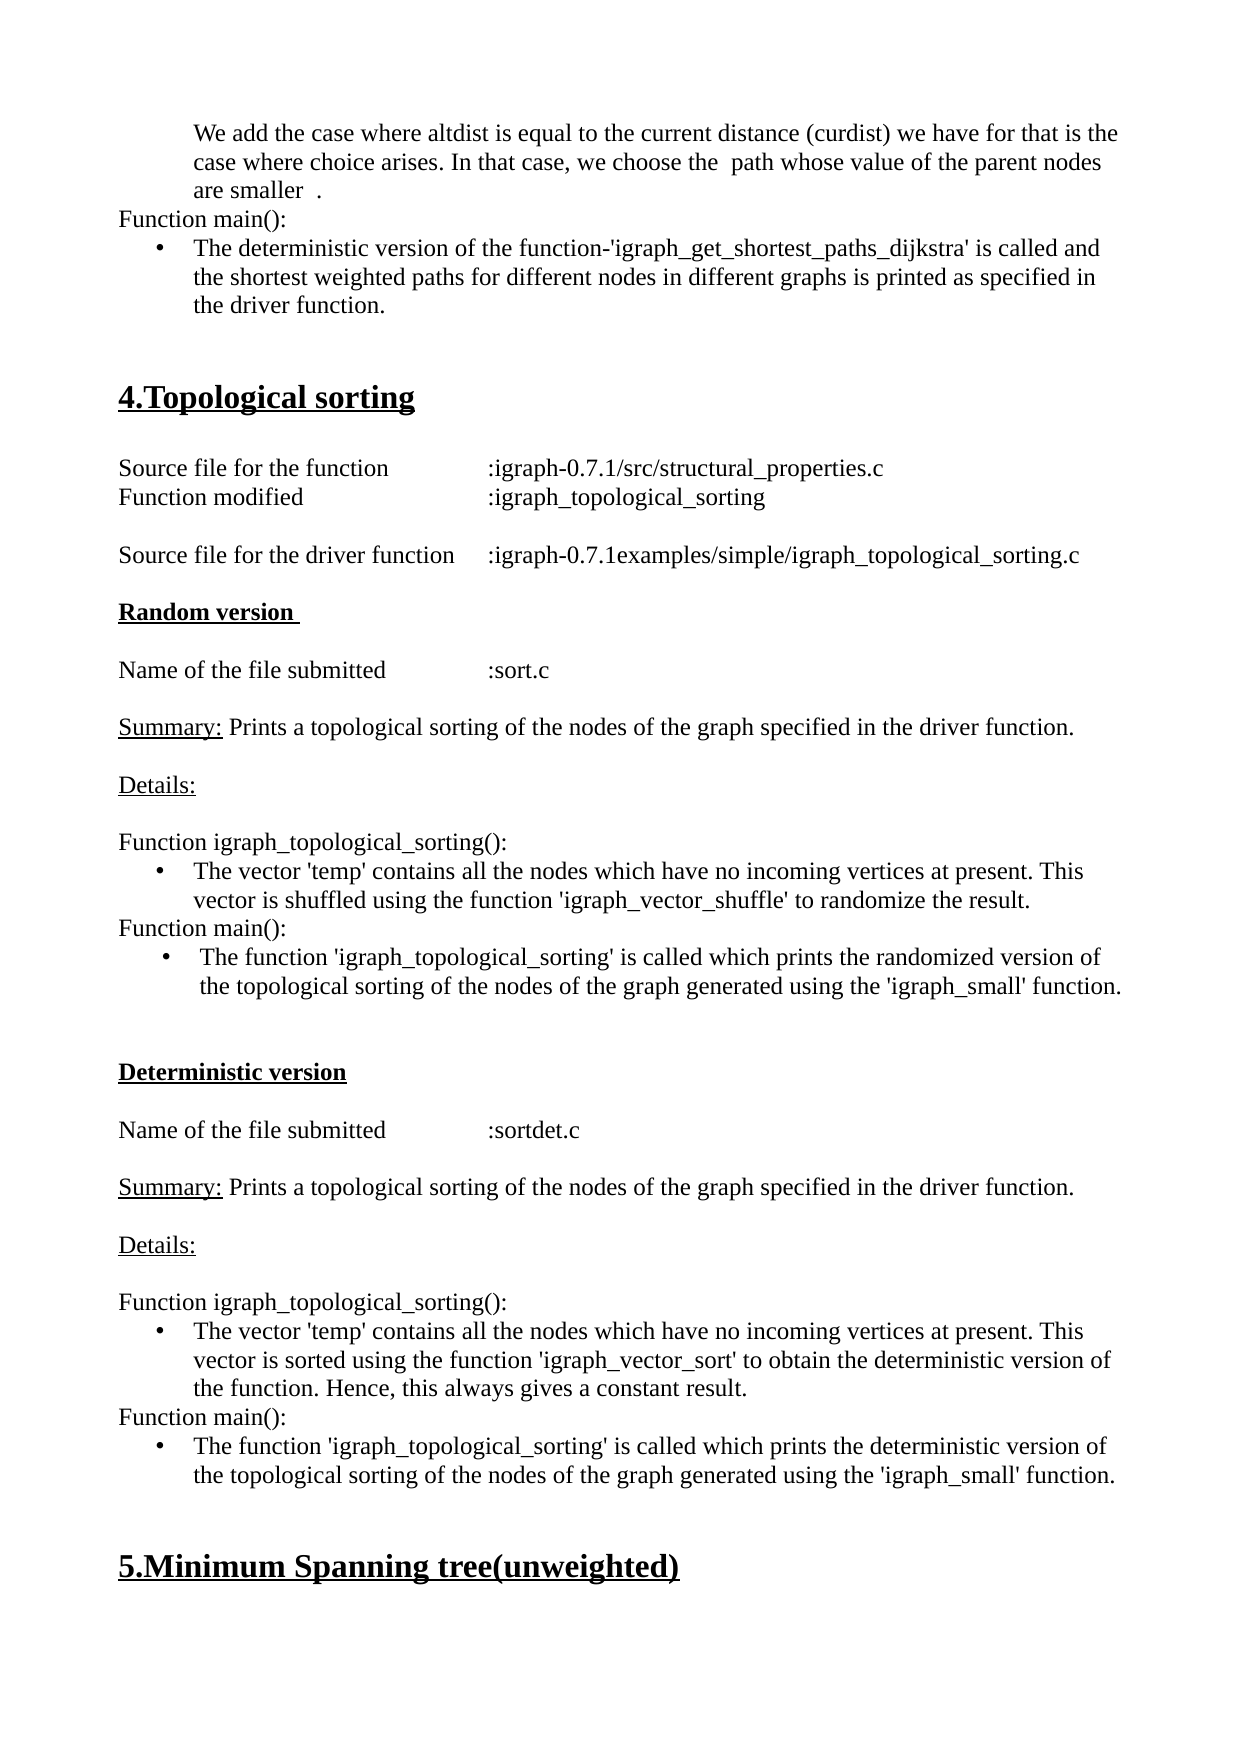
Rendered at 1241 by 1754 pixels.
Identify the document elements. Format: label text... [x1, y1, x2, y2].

text Function modified :igraph_topological_sorting [118, 482, 1122, 511]
text Name of the file submitted :sortdet.c [118, 1115, 1122, 1143]
text Summary: Prints a topological sorting of the nodes of the graph specified in the driver function. [118, 712, 1122, 741]
text Function main(): [118, 913, 1122, 942]
text Function igraph_topological_sorting(): [118, 1287, 1122, 1316]
text Random version [118, 597, 1122, 626]
text Source file for the function :igraph-0.7.1/src/structural_properties.c [118, 453, 1122, 482]
list The function 'igraph_topological_sorting' is called which prints the deterministic version of the topological sorting of the nodes of the graph generated using the 'igraph_small' function. [156, 1431, 1122, 1488]
text Details: [118, 770, 1122, 798]
text Function igraph_topological_sorting(): [118, 827, 1122, 856]
text Function main(): [118, 1402, 1122, 1431]
list We add the case where altdist is equal to the current distance (curdist) we have for that is the case where choice arises. In that case, we choose the path whose value of the parent nodes are smaller . [156, 118, 1122, 204]
text 4.Topological sorting [118, 377, 1122, 415]
list The function 'igraph_topological_sorting' is called which prints the randomized version of the topological sorting of the nodes of the graph generated using the 'igraph_small' function. [162, 942, 1122, 1000]
text 5.Minimum Spanning tree(unweighted) [118, 1546, 1122, 1584]
text Source file for the driver function :igraph-0.7.1examples/simple/igraph_topological_sorting.c [118, 540, 1122, 568]
text Summary: Prints a topological sorting of the nodes of the graph specified in the driver function. [118, 1172, 1122, 1201]
text Deterministic version [118, 1057, 1122, 1086]
list The vector 'temp' contains all the nodes which have no incoming vertices at present. This vector is shuffled using the function 'igraph_vector_shuffle' to randomize the result. [156, 856, 1122, 913]
list The deterministic version of the function-'igraph_get_shortest_paths_dijkstra' is called and the shortest weighted paths for different nodes in different graphs is printed as specified in the driver function. [156, 233, 1122, 319]
text Function main(): [118, 204, 1122, 233]
text Details: [118, 1230, 1122, 1258]
list The vector 'temp' contains all the nodes which have no incoming vertices at present. This vector is sorted using the function 'igraph_vector_sort' to obtain the deterministic version of the function. Hence, this always gives a constant result. [156, 1316, 1122, 1402]
text Name of the file submitted :sort.c [118, 655, 1122, 683]
